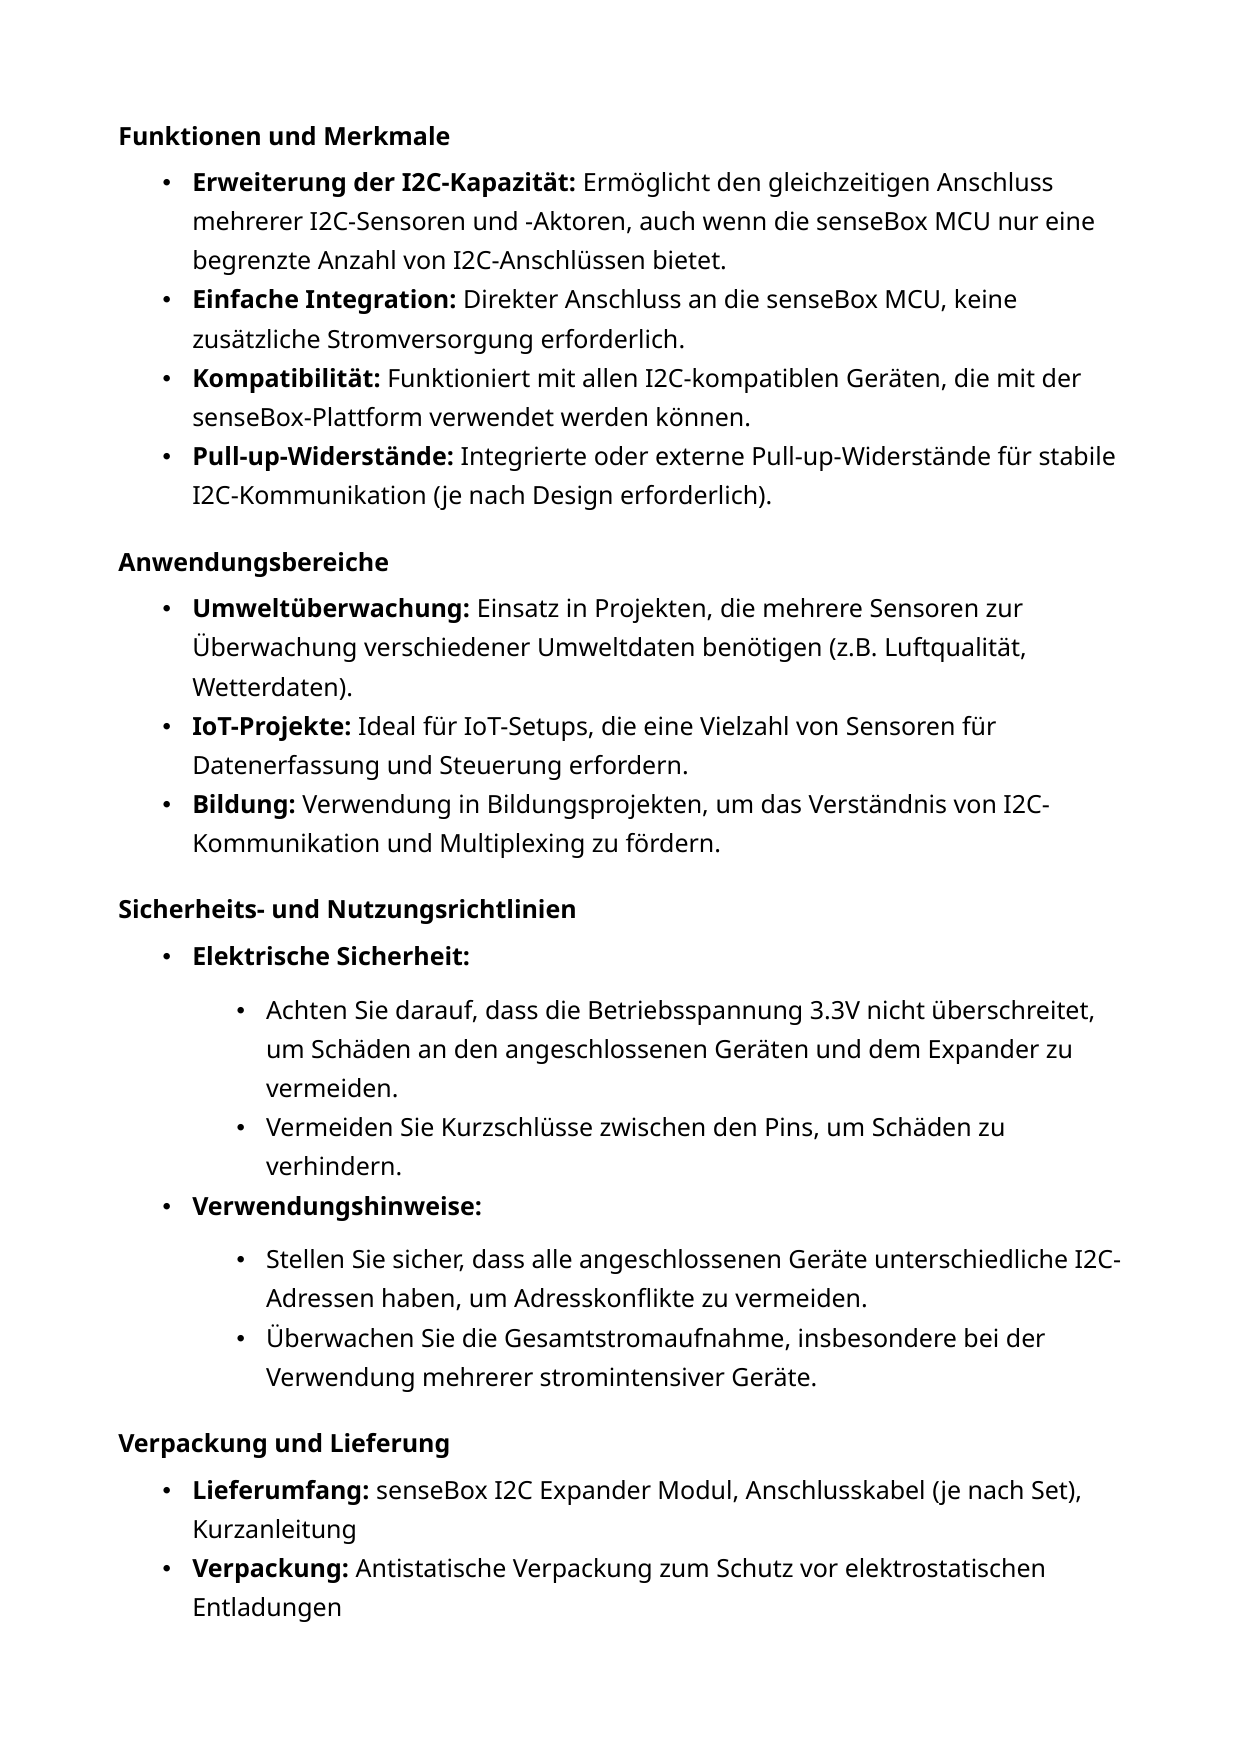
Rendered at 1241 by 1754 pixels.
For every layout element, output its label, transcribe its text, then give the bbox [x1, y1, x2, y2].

subtitle Funktionen und Merkmale [118, 118, 1122, 152]
subtitle Sicherheits- und Nutzungsrichtlinien [118, 892, 1122, 926]
subtitle Verpackung und Lieferung [118, 1426, 1122, 1460]
list Verwendungshinweise: [162, 1188, 1122, 1222]
subtitle Anwendungsbereiche [118, 544, 1122, 578]
list Verpackung: Antistatische Verpackung zum Schutz vor elektrostatischen Entladungen [162, 1551, 1122, 1624]
list Überwachen Sie die Gesamtstromaufnahme, insbesondere bei der Verwendung mehrerer stromintensiver Geräte. [236, 1320, 1122, 1393]
list Elektrische Sicherheit: [162, 939, 1122, 973]
list Achten Sie darauf, dass die Betriebsspannung 3.3V nicht überschreitet, um Schäden an den angeschlossenen Geräten und dem Expander zu vermeiden. [236, 992, 1122, 1105]
list Vermeiden Sie Kurzschlüsse zwischen den Pins, um Schäden zu verhindern. [236, 1110, 1122, 1183]
list Bildung: Verwendung in Bildungsprojekten, um das Verständnis von I2C-Kommunikation und Multiplexing zu fördern. [162, 787, 1122, 860]
list IoT-Projekte: Ideal für IoT-Setups, die eine Vielzahl von Sensoren für Datenerfassung und Steuerung erfordern. [162, 708, 1122, 782]
list Umweltüberwachung: Einsatz in Projekten, die mehrere Sensoren zur Überwachung verschiedener Umweltdaten benötigen (z.B. Luftqualität, Wetterdaten). [162, 591, 1122, 703]
list Lieferumfang: senseBox I2C Expander Modul, Anschlusskabel (je nach Set), Kurzanleitung [162, 1472, 1122, 1546]
list Erweiterung der I2C-Kapazität: Ermöglicht den gleichzeitigen Anschluss mehrerer I2C-Sensoren und -Aktoren, auch wenn die senseBox MCU nur eine begrenzte Anzahl von I2C-Anschlüssen bietet. [162, 165, 1122, 277]
list Pull-up-Widerstände: Integrierte oder externe Pull-up-Widerstände für stabile I2C-Kommunikation (je nach Design erforderlich). [162, 439, 1122, 512]
list Kompatibilität: Funktioniert mit allen I2C-kompatiblen Geräten, die mit der senseBox-Plattform verwendet werden können. [162, 361, 1122, 434]
list Stellen Sie sicher, dass alle angeschlossenen Geräte unterschiedliche I2C-Adressen haben, um Adresskonflikte zu vermeiden. [236, 1242, 1122, 1315]
list Einfache Integration: Direkter Anschluss an die senseBox MCU, keine zusätzliche Stromversorgung erforderlich. [162, 282, 1122, 355]
